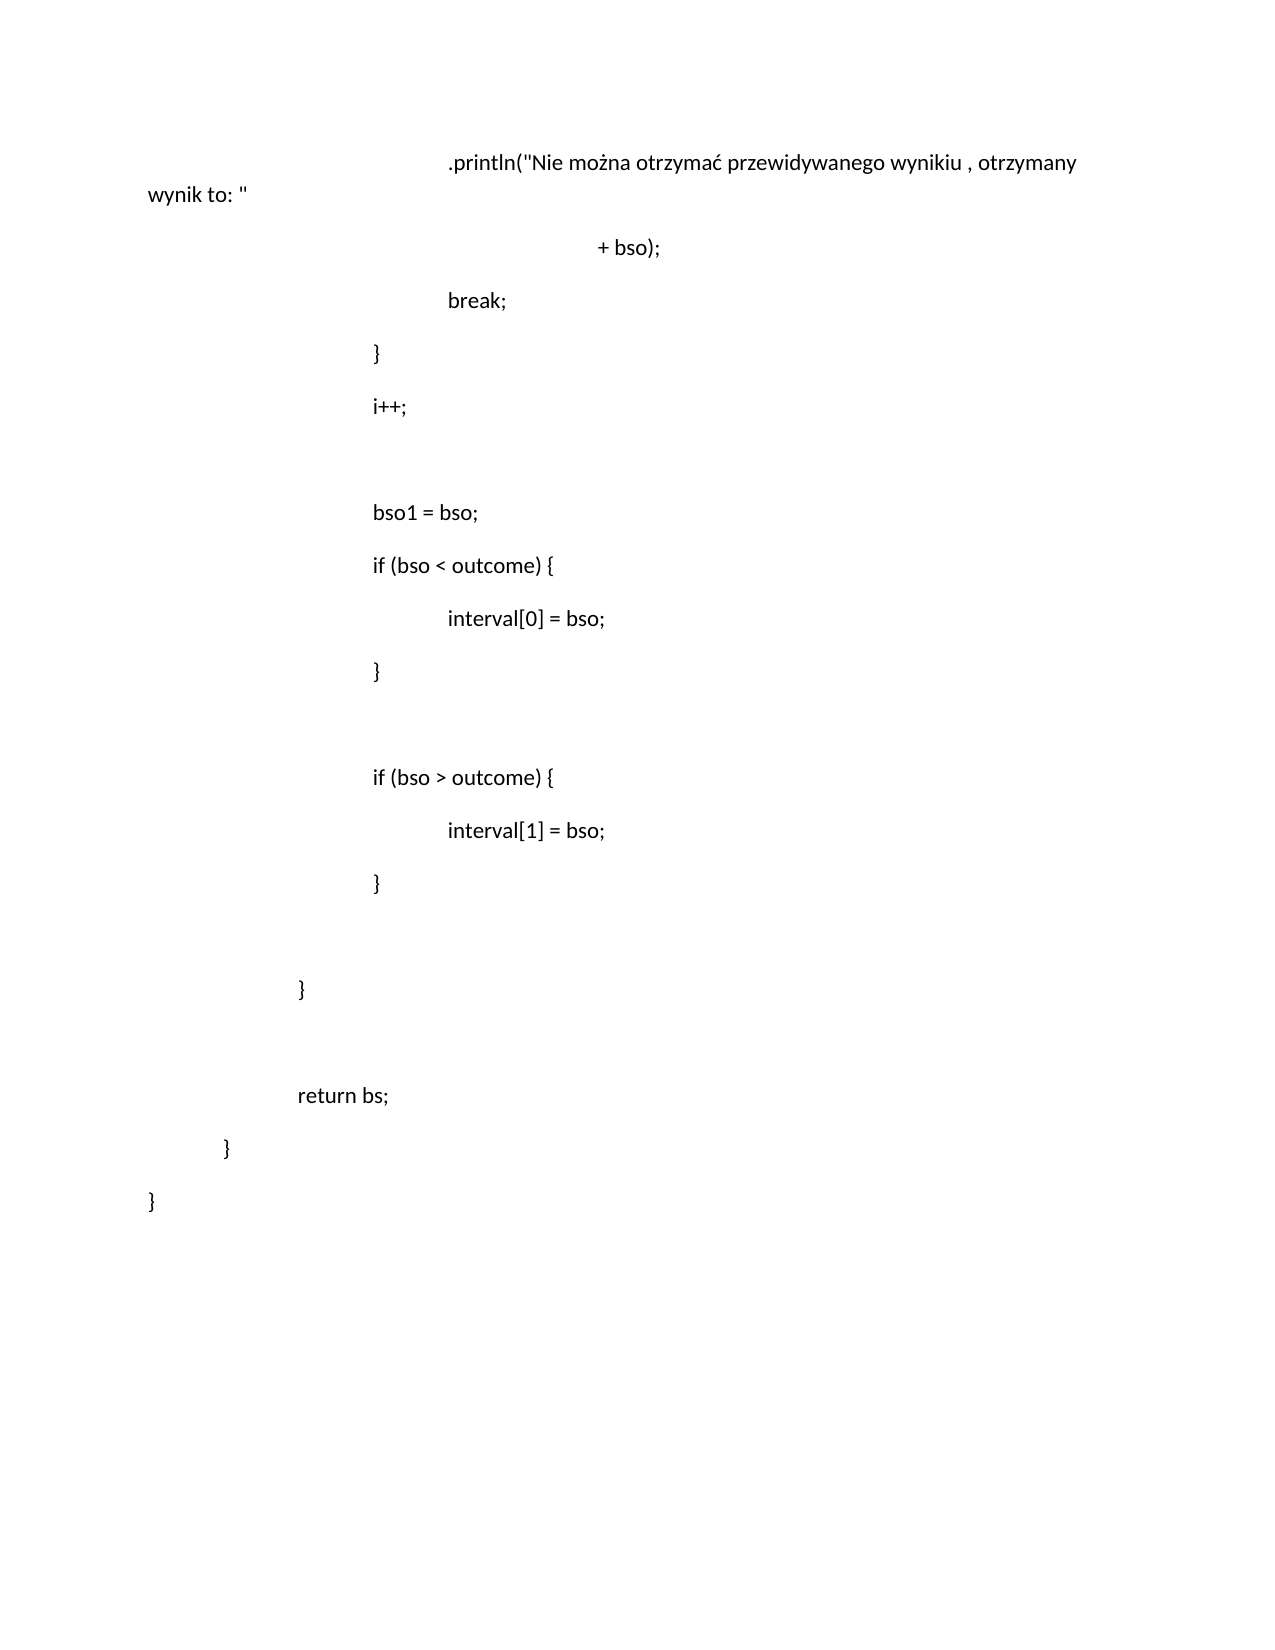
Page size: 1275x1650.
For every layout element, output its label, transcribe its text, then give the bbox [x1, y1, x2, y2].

text + bso); [148, 233, 1127, 261]
text } [148, 1187, 1127, 1215]
text interval[0] = bso; [148, 604, 1127, 632]
text } [148, 869, 1127, 897]
text .println("Nie można otrzymać przewidywanego wynikiu , otrzymany wynik to: " [148, 148, 1127, 208]
text return bs; [148, 1081, 1127, 1109]
text } [148, 339, 1127, 367]
text } [148, 1134, 1127, 1162]
text } [148, 975, 1127, 1003]
text bso1 = bso; [148, 498, 1127, 526]
text } [148, 657, 1127, 685]
text if (bso < outcome) { [148, 551, 1127, 579]
text interval[1] = bso; [148, 816, 1127, 844]
text i++; [148, 392, 1127, 420]
text if (bso > outcome) { [148, 763, 1127, 791]
text break; [148, 286, 1127, 314]
